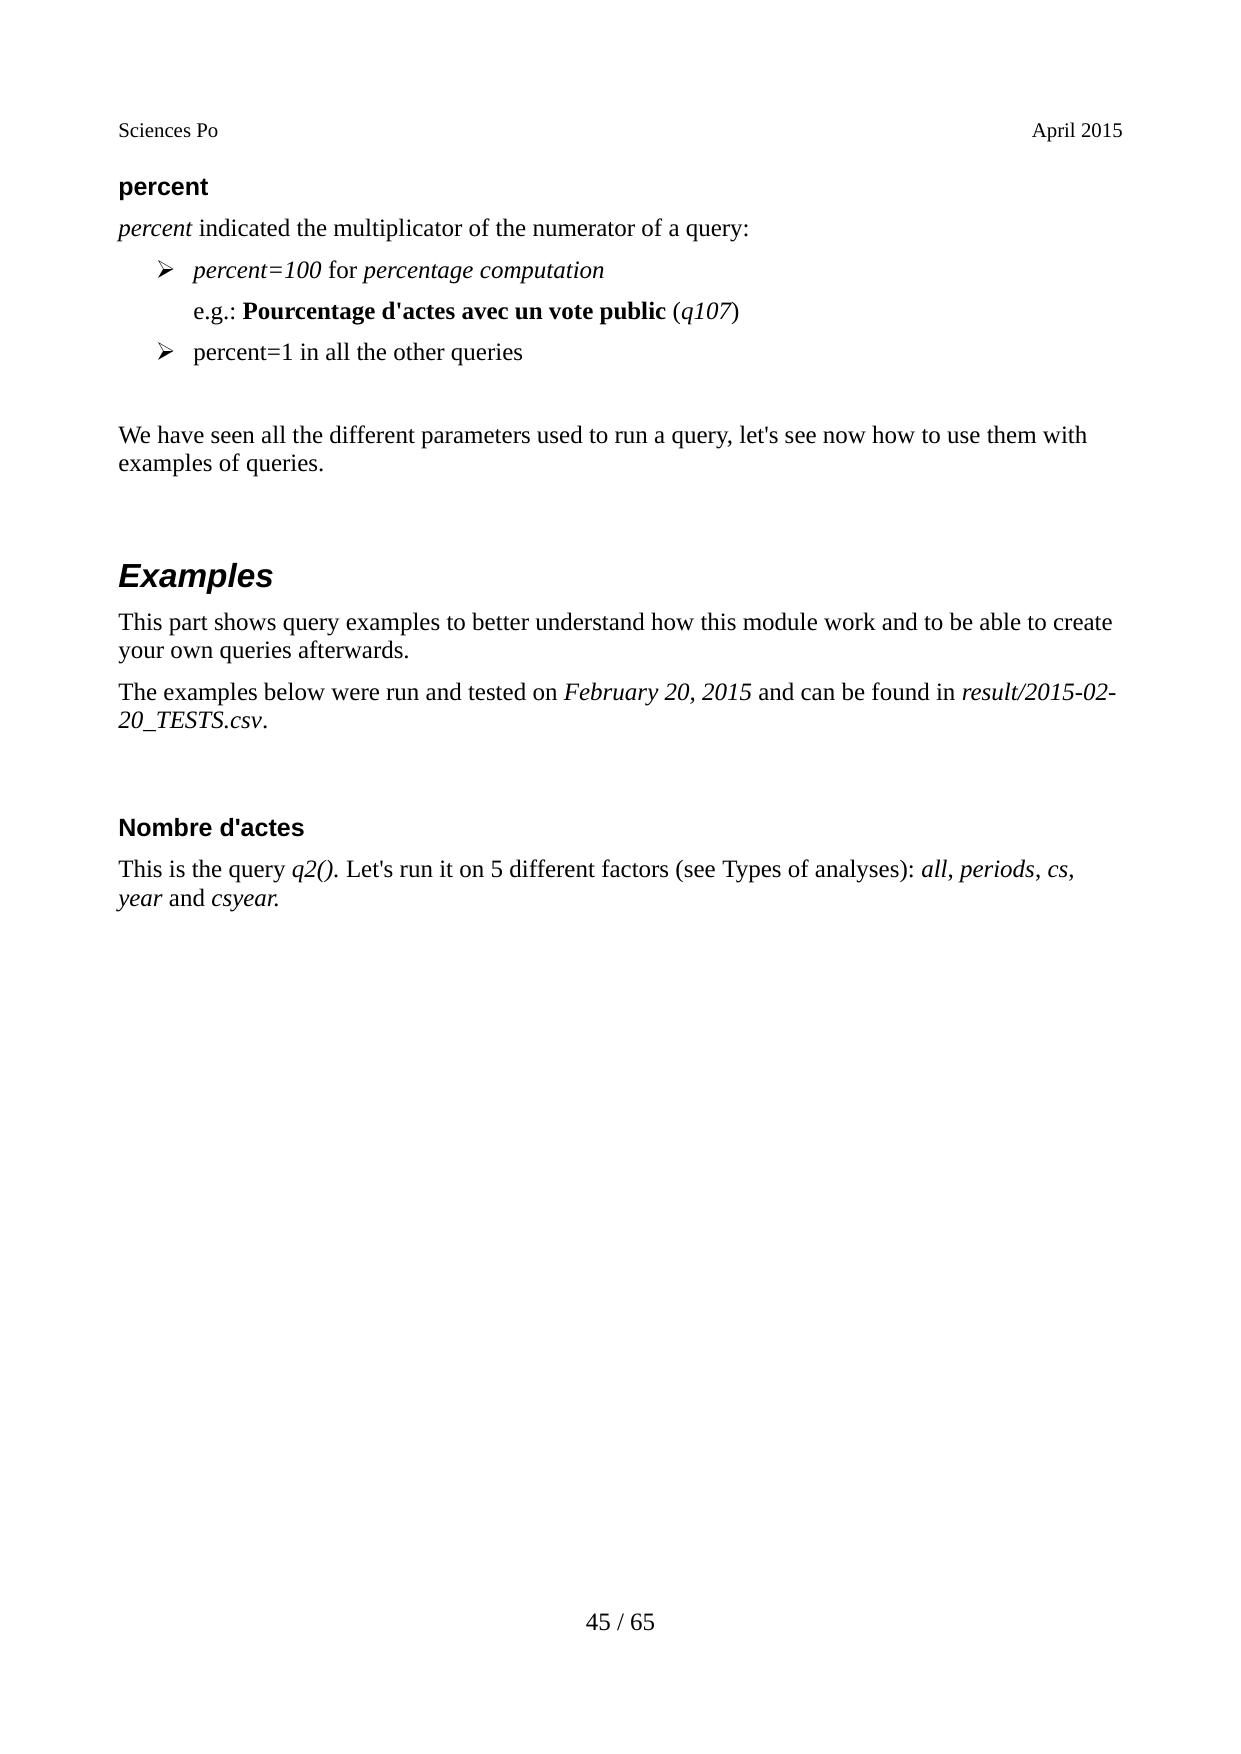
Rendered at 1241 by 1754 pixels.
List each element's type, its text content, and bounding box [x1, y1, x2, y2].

subtitle Nombre d'actes [118, 813, 1122, 842]
subtitle percent [118, 172, 1122, 201]
text This part shows query examples to better understand how this module work and to be able to create your own queries afterwards. [118, 607, 1122, 664]
text The examples below were run and tested on February 20, 2015 and can be found in result/2015-02-20_TESTS.csv. [118, 677, 1122, 734]
subtitle Examples [118, 556, 1122, 594]
text percent indicated the multiplicator of the numerator of a query: [118, 213, 1122, 242]
list percent=1 in all the other queries [156, 337, 1122, 366]
list percent=100 for percentage computation [156, 255, 1122, 283]
text This is the query q2(). Let's run it on 5 different factors (see Types of analyses): all, periods, cs, year and csyear. [118, 854, 1122, 912]
list e.g.: Pourcentage d'actes avec un vote public (q107) [156, 296, 1122, 325]
text We have seen all the different parameters used to run a query, let's see now how to use them with examples of queries. [118, 420, 1122, 477]
